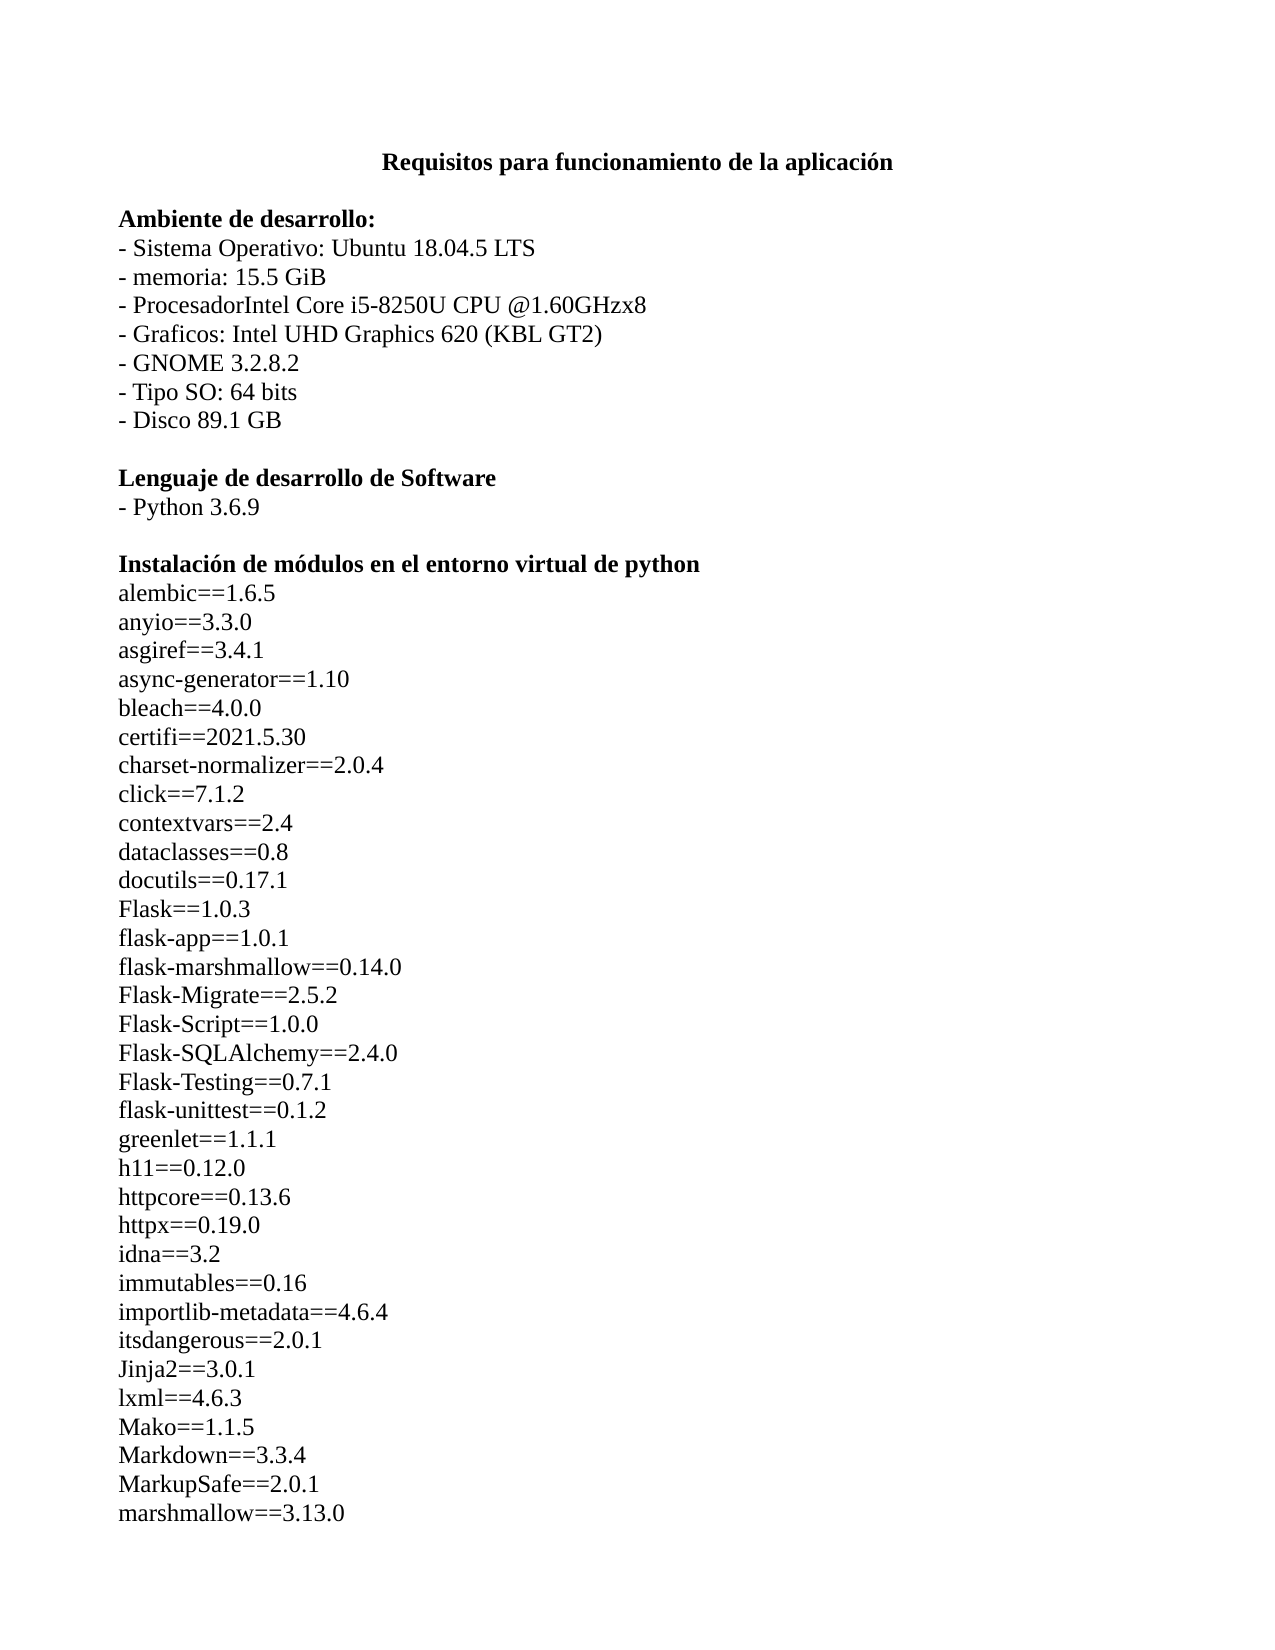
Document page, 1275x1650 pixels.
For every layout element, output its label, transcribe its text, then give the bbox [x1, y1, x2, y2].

text dataclasses==0.8 [118, 837, 1157, 866]
text flask-unittest==0.1.2 [118, 1096, 1157, 1124]
text - GNOME 3.2.8.2 [118, 348, 1157, 377]
text Jinja2==3.0.1 [118, 1354, 1157, 1383]
text asgiref==3.4.1 [118, 636, 1157, 664]
text bleach==4.0.0 [118, 693, 1157, 722]
text lxml==4.6.3 [118, 1383, 1157, 1412]
text Flask-Testing==0.7.1 [118, 1067, 1157, 1096]
text h11==0.12.0 [118, 1153, 1157, 1182]
text Lenguaje de desarrollo de Software [118, 463, 1157, 492]
text immutables==0.16 [118, 1268, 1157, 1297]
text MarkupSafe==2.0.1 [118, 1469, 1157, 1498]
text Markdown==3.3.4 [118, 1441, 1157, 1469]
text anyio==3.3.0 [118, 607, 1157, 636]
text Instalación de módulos en el entorno virtual de python [118, 549, 1157, 578]
text flask-app==1.0.1 [118, 923, 1157, 952]
text Mako==1.1.5 [118, 1412, 1157, 1441]
text charset-normalizer==2.0.4 [118, 751, 1157, 779]
text certifi==2021.5.30 [118, 722, 1157, 751]
text Flask-SQLAlchemy==2.4.0 [118, 1038, 1157, 1067]
text greenlet==1.1.1 [118, 1124, 1157, 1153]
text - Graficos: Intel UHD Graphics 620 (KBL GT2) [118, 319, 1157, 348]
text marshmallow==3.13.0 [118, 1498, 1157, 1527]
text httpx==0.19.0 [118, 1211, 1157, 1239]
text - Sistema Operativo: Ubuntu 18.04.5 LTS [118, 233, 1157, 262]
text Requisitos para funcionamiento de la aplicación [118, 147, 1157, 176]
text Ambiente de desarrollo: [118, 204, 1157, 233]
text - memoria: 15.5 GiB [118, 262, 1157, 291]
text - Python 3.6.9 [118, 492, 1157, 521]
text async-generator==1.10 [118, 664, 1157, 693]
text flask-marshmallow==0.14.0 [118, 952, 1157, 981]
text Flask==1.0.3 [118, 894, 1157, 923]
text - Tipo SO: 64 bits [118, 377, 1157, 406]
text importlib-metadata==4.6.4 [118, 1297, 1157, 1326]
text Flask-Script==1.0.0 [118, 1009, 1157, 1038]
text - ProcesadorIntel Core i5-8250U CPU @1.60GHzx8 [118, 291, 1157, 319]
text contextvars==2.4 [118, 808, 1157, 837]
text docutils==0.17.1 [118, 866, 1157, 894]
text - Disco 89.1 GB [118, 406, 1157, 434]
text alembic==1.6.5 [118, 578, 1157, 607]
text itsdangerous==2.0.1 [118, 1326, 1157, 1354]
text click==7.1.2 [118, 779, 1157, 808]
text httpcore==0.13.6 [118, 1182, 1157, 1211]
text idna==3.2 [118, 1239, 1157, 1268]
text Flask-Migrate==2.5.2 [118, 981, 1157, 1009]
